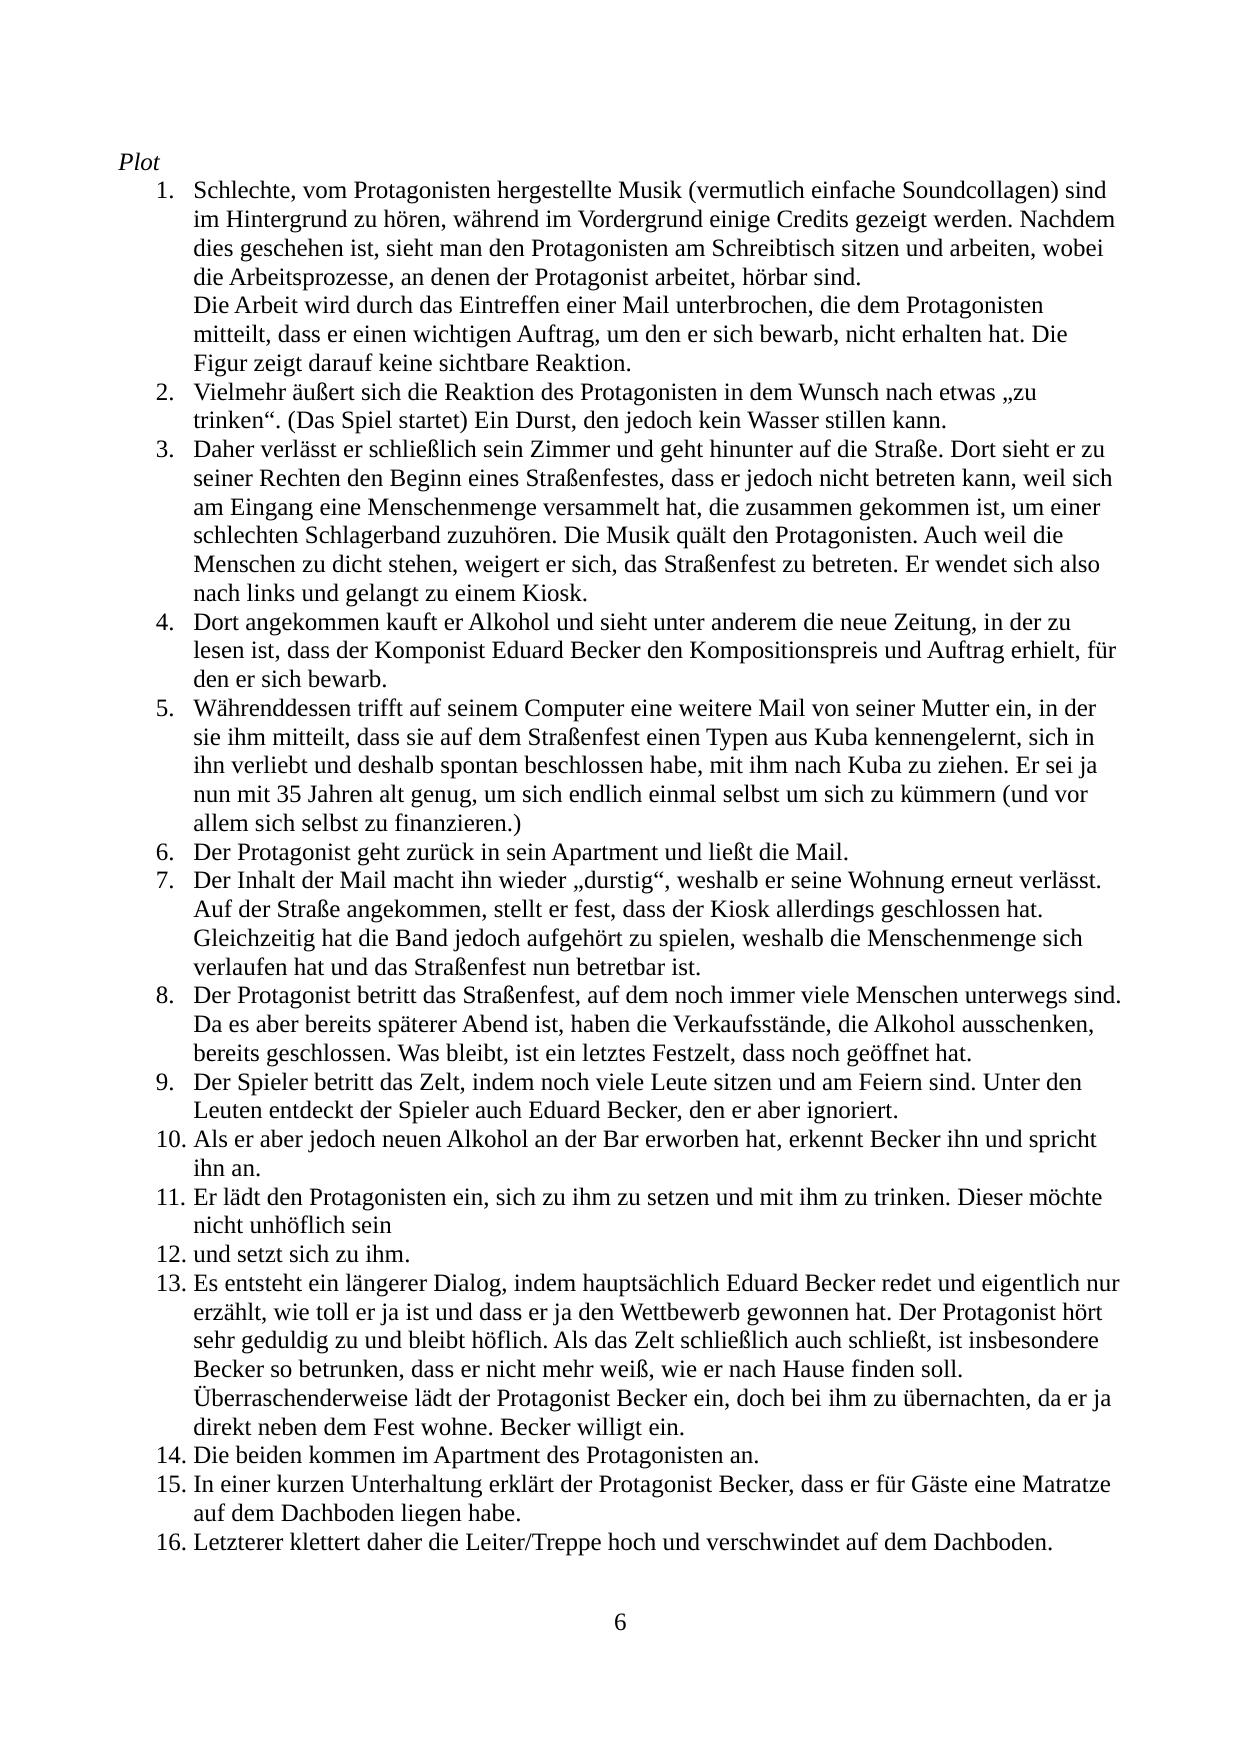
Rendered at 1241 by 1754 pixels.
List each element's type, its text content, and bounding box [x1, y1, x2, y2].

list Als er aber jedoch neuen Alkohol an der Bar erworben hat, erkennt Becker ihn und spricht ihn an. [156, 1124, 1122, 1182]
list Schlechte, vom Protagonisten hergestellte Musik (vermutlich einfache Soundcollagen) sind im Hintergrund zu hören, während im Vordergrund einige Credits gezeigt werden. Nachdem dies geschehen ist, sieht man den Protagonisten am Schreibtisch sitzen und arbeiten, wobei die Arbeitsprozesse, an denen der Protagonist arbeitet, hörbar sind. [156, 176, 1122, 291]
list Währenddessen trifft auf seinem Computer eine weitere Mail von seiner Mutter ein, in der sie ihm mitteilt, dass sie auf dem Straßenfest einen Typen aus Kuba kennengelernt, sich in ihn verliebt und deshalb spontan beschlossen habe, mit ihm nach Kuba zu ziehen. Er sei ja nun mit 35 Jahren alt genug, um sich endlich einmal selbst um sich zu kümmern (und vor allem sich selbst zu finanzieren.) [156, 693, 1122, 837]
list und setzt sich zu ihm. [156, 1239, 1122, 1268]
list Die beiden kommen im Apartment des Protagonisten an. [156, 1441, 1122, 1469]
list Es entsteht ein längerer Dialog, indem hauptsächlich Eduard Becker redet und eigentlich nur erzählt, wie toll er ja ist und dass er ja den Wettbewerb gewonnen hat. Der Protagonist hört sehr geduldig zu und bleibt höflich. Als das Zelt schließlich auch schließt, ist insbesondere Becker so betrunken, dass er nicht mehr weiß, wie er nach Hause finden soll. Überraschenderweise lädt der Protagonist Becker ein, doch bei ihm zu übernachten, da er ja direkt neben dem Fest wohne. Becker willigt ein. [156, 1268, 1122, 1441]
list Vielmehr äußert sich die Reaktion des Protagonisten in dem Wunsch nach etwas „zu trinken“. (Das Spiel startet) Ein Durst, den jedoch kein Wasser stillen kann. [156, 377, 1122, 434]
list Dort angekommen kauft er Alkohol und sieht unter anderem die neue Zeitung, in der zu lesen ist, dass der Komponist Eduard Becker den Kompositionspreis und Auftrag erhielt, für den er sich bewarb. [156, 607, 1122, 693]
text Plot [118, 147, 1122, 176]
list In einer kurzen Unterhaltung erklärt der Protagonist Becker, dass er für Gäste eine Matratze auf dem Dachboden liegen habe. [156, 1469, 1122, 1527]
list Der Protagonist geht zurück in sein Apartment und ließt die Mail. [156, 837, 1122, 866]
list Der Protagonist betritt das Straßenfest, auf dem noch immer viele Menschen unterwegs sind. Da es aber bereits späterer Abend ist, haben die Verkaufsstände, die Alkohol ausschenken, bereits geschlossen. Was bleibt, ist ein letztes Festzelt, dass noch geöffnet hat. [156, 981, 1122, 1067]
list Letzterer klettert daher die Leiter/Treppe hoch und verschwindet auf dem Dachboden. [156, 1527, 1122, 1556]
list Der Inhalt der Mail macht ihn wieder „durstig“, weshalb er seine Wohnung erneut verlässt. Auf der Straße angekommen, stellt er fest, dass der Kiosk allerdings geschlossen hat. Gleichzeitig hat die Band jedoch aufgehört zu spielen, weshalb die Menschenmenge sich verlaufen hat und das Straßenfest nun betretbar ist. [156, 866, 1122, 981]
list Der Spieler betritt das Zelt, indem noch viele Leute sitzen und am Feiern sind. Unter den Leuten entdeckt der Spieler auch Eduard Becker, den er aber ignoriert. [156, 1067, 1122, 1124]
list Er lädt den Protagonisten ein, sich zu ihm zu setzen und mit ihm zu trinken. Dieser möchte nicht unhöflich sein [156, 1182, 1122, 1239]
list Die Arbeit wird durch das Eintreffen einer Mail unterbrochen, die dem Protagonisten mitteilt, dass er einen wichtigen Auftrag, um den er sich bewarb, nicht erhalten hat. Die Figur zeigt darauf keine sichtbare Reaktion. [156, 291, 1122, 377]
list Daher verlässt er schließlich sein Zimmer und geht hinunter auf die Straße. Dort sieht er zu seiner Rechten den Beginn eines Straßenfestes, dass er jedoch nicht betreten kann, weil sich am Eingang eine Menschenmenge versammelt hat, die zusammen gekommen ist, um einer schlechten Schlagerband zuzuhören. Die Musik quält den Protagonisten. Auch weil die Menschen zu dicht stehen, weigert er sich, das Straßenfest zu betreten. Er wendet sich also nach links und gelangt zu einem Kiosk. [156, 434, 1122, 607]
